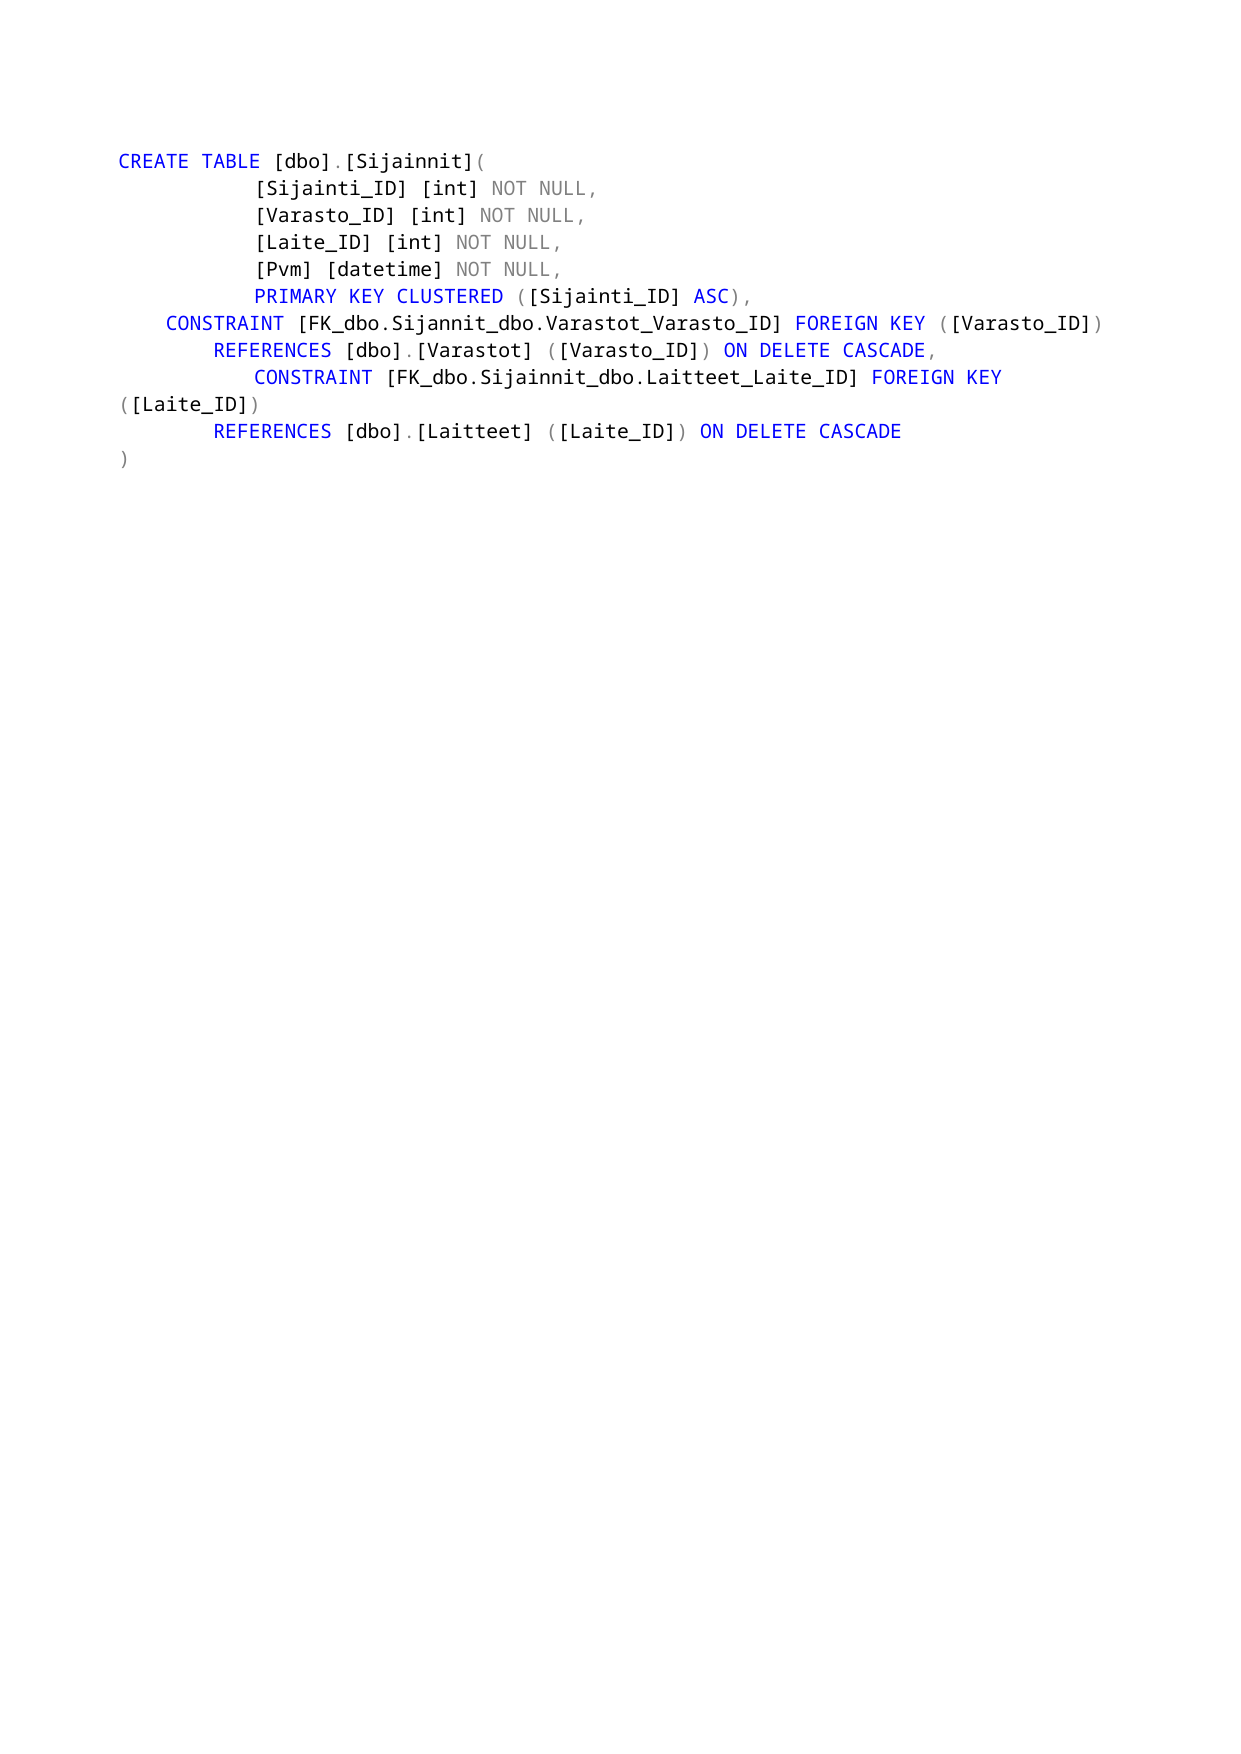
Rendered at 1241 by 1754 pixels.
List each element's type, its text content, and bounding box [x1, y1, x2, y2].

text CONSTRAINT [FK_dbo.Sijannit_dbo.Varastot_Varasto_ID] FOREIGN KEY ([Varasto_ID]) [118, 309, 1122, 336]
text ) [118, 444, 1122, 471]
text REFERENCES [dbo].[Laitteet] ([Laite_ID]) ON DELETE CASCADE [118, 417, 1122, 444]
text CREATE TABLE [dbo].[Sijainnit]( [118, 148, 1122, 174]
text [Pvm] [datetime] NOT NULL, [118, 256, 1122, 282]
text [Sijainti_ID] [int] NOT NULL, [118, 174, 1122, 202]
text CONSTRAINT [FK_dbo.Sijainnit_dbo.Laitteet_Laite_ID] FOREIGN KEY ([Laite_ID]) [118, 363, 1122, 417]
text REFERENCES [dbo].[Varastot] ([Varasto_ID]) ON DELETE CASCADE, [118, 336, 1122, 363]
text PRIMARY KEY CLUSTERED ([Sijainti_ID] ASC), [118, 282, 1122, 309]
text [Laite_ID] [int] NOT NULL, [118, 228, 1122, 256]
text [Varasto_ID] [int] NOT NULL, [118, 202, 1122, 228]
